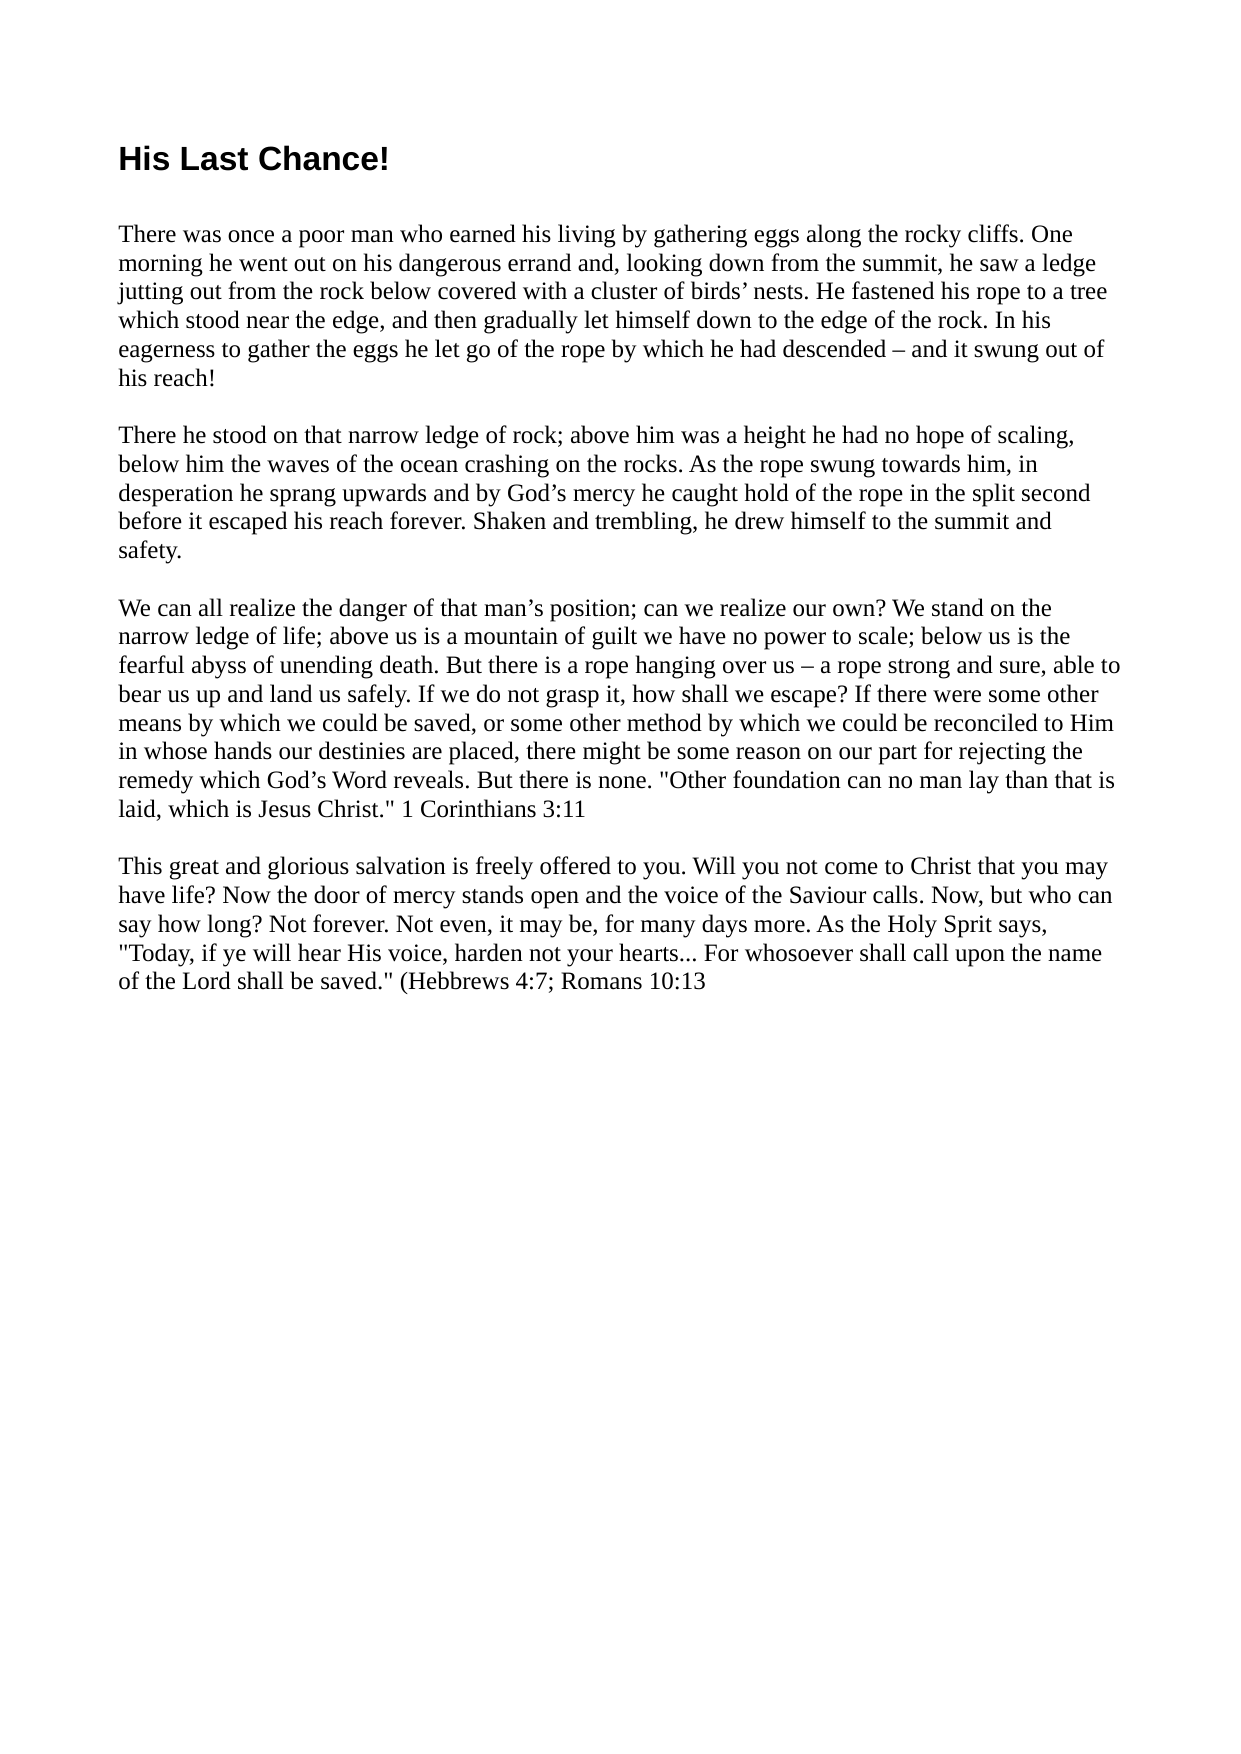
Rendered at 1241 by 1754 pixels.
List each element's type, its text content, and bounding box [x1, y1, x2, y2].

text This great and glorious salvation is freely offered to you. Will you not come to Christ that you may have life? Now the door of mercy stands open and the voice of the Saviour calls. Now, but who can say how long? Not forever. Not even, it may be, for many days more. As the Holy Sprit says, "Today, if ye will hear His voice, harden not your hearts... For whosoever shall call upon the name of the Lord shall be saved." (Hebbrews 4:7; Romans 10:13 [118, 851, 1122, 995]
subtitle His Last Chance! [118, 139, 1122, 178]
text We can all realize the danger of that man’s position; can we realize our own? We stand on the narrow ledge of life; above us is a mountain of guilt we have no power to scale; below us is the fearful abyss of unending death. But there is a rope hanging over us – a rope strong and sure, able to bear us up and land us safely. If we do not grasp it, how shall we escape? If there were some other means by which we could be saved, or some other method by which we could be reconciled to Him in whose hands our destinies are placed, there might be some reason on our part for rejecting the remedy which God’s Word reveals. But there is none. "Other foundation can no man lay than that is laid, which is Jesus Christ." 1 Corinthians 3:11 [118, 593, 1122, 823]
text There he stood on that narrow ledge of rock; above him was a height he had no hope of scaling, below him the waves of the ocean crashing on the rocks. As the rope swung towards him, in desperation he sprang upwards and by God’s mercy he caught hold of the rope in the split second before it escaped his reach forever. Shaken and trembling, he drew himself to the summit and safety. [118, 420, 1122, 564]
text There was once a poor man who earned his living by gathering eggs along the rocky cliffs. One morning he went out on his dangerous errand and, looking down from the summit, he saw a ledge jutting out from the rock below covered with a cluster of birds’ nests. He fastened his rope to a tree which stood near the edge, and then gradually let himself down to the edge of the rock. In his eagerness to gather the eggs he let go of the rope by which he had descended – and it swung out of his reach! [118, 219, 1122, 391]
